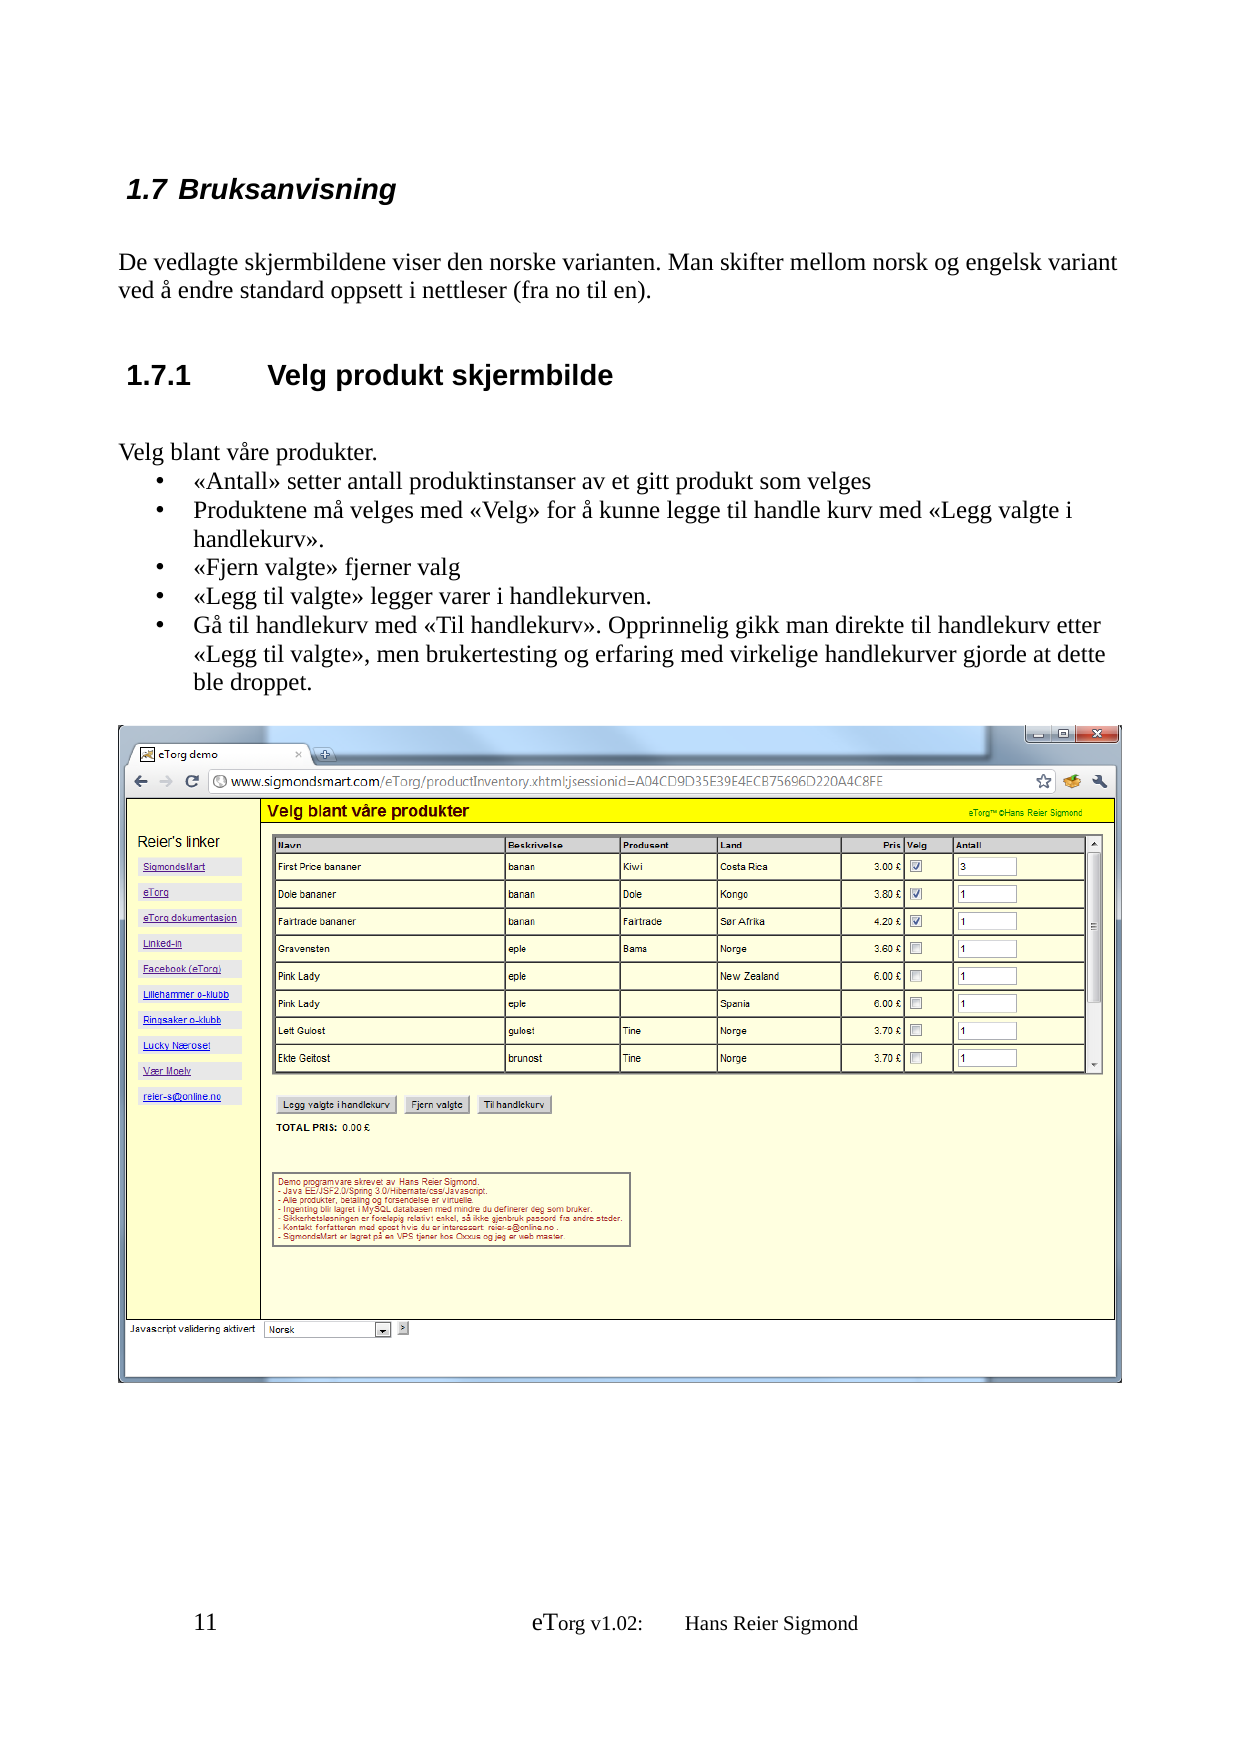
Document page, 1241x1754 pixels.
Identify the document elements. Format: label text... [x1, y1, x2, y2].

text De vedlagte skjermbildene viser den norske varianten. Man skifter mellom norsk og engelsk variant ved å endre standard oppsett i nettleser (fra no til en). [118, 247, 1122, 304]
subtitle Bruksanvisning [118, 172, 1122, 205]
list «Fjern valgte» fjerner valg [156, 552, 1122, 581]
list «Legg til valgte» legger varer i handlekurven. [156, 581, 1122, 610]
list Gå til handlekurv med «Til handlekurv». Opprinnelig gikk man direkte til handlekurv etter «Legg til valgte», men brukertesting og erfaring med virkelige handlekurver gjorde at dette ble droppet. [156, 610, 1122, 696]
list «Antall» setter antall produktinstanser av et gitt produkt som velges [156, 466, 1122, 495]
text Velg blant våre produkter. [118, 437, 1122, 466]
subtitle Velg produkt skjermbilde [118, 358, 1122, 425]
list Produktene må velges med «Velg» for å kunne legge til handle kurv med «Legg valgte i handlekurv». [156, 495, 1122, 552]
picture [118, 725, 1122, 1383]
